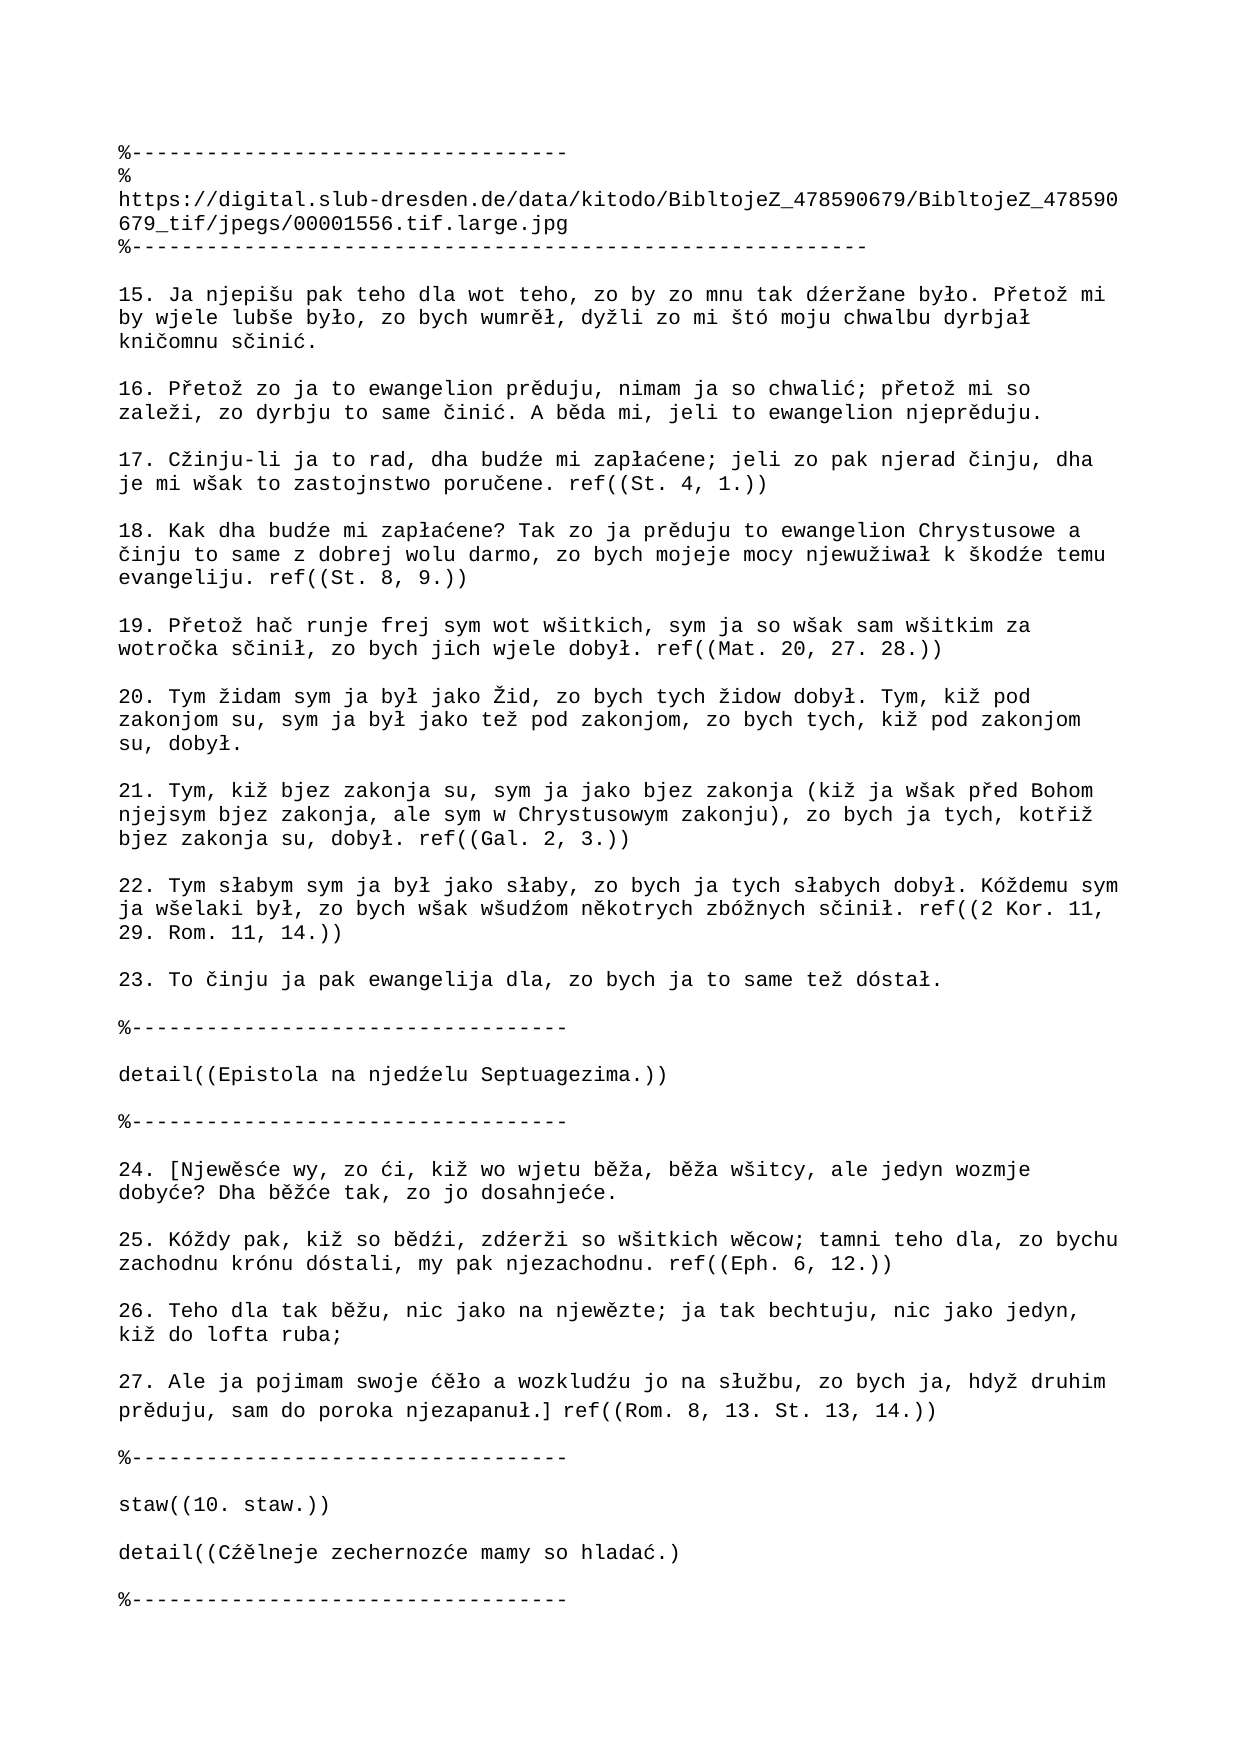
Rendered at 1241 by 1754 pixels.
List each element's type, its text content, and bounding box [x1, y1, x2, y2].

text %----------------------------------- [118, 1447, 1122, 1471]
text detail((Cźělneje zechernozće mamy so hladać.) [118, 1542, 1122, 1565]
text 17. Cžinju-li ja to rad, dha budźe mi zapłaćene; jeli zo pak njerad činju, dha je mi wšak to zastojnstwo poručene. ref((St. 4, 1.)) [118, 449, 1122, 496]
text 19. Přetož hač runje frej sym wot wšitkich, sym ja so wšak sam wšitkim za wotročka sčinił, zo bych jich wjele dobył. ref((Mat. 20, 27. 28.)) [118, 615, 1122, 662]
text 27. Ale ja pojimam swoje ćěło a wozkludźu jo na słužbu, zo bych ja, hdyž druhim prěduju, sam do poroka njezapanuł.] ref((Rom. 8, 13. St. 13, 14.)) [118, 1371, 1122, 1423]
text %----------------------------------- [118, 1017, 1122, 1040]
text 24. [Njewěsće wy, zo ći, kiž wo wjetu běža, běža wšitcy, ale jedyn wozmje dobyće? Dha běžće tak, zo jo dosahnjeće. [118, 1158, 1122, 1206]
text 23. To činju ja pak ewangelija dla, zo bych ja to same tež dóstał. [118, 969, 1122, 993]
text %----------------------------------- [118, 142, 1122, 165]
text %----------------------------------------------------------- [118, 236, 1122, 260]
text 22. Tym słabym sym ja był jako słaby, zo bych ja tych słabych dobył. Kóždemu sym ja wšelaki był, zo bych wšak wšudźom někotrych zbóžnych sčinił. ref((2 Kor. 11, 29. Rom. 11, 14.)) [118, 875, 1122, 946]
text 15. Ja njepišu pak teho dla wot teho, zo by zo mnu tak dźeržane było. Přetož mi by wjele lubše było, zo bych wumrěł, dyžli zo mi štó moju chwalbu dyrbjał kničomnu sčinić. [118, 284, 1122, 354]
text 18. Kak dha budźe mi zapłaćene? Tak zo ja prěduju to ewangelion Chrystusowe a činju to same z dobrej wolu darmo, zo bych mojeje mocy njewužiwał k škodźe temu evangeliju. ref((St. 8, 9.)) [118, 520, 1122, 591]
text staw((10. staw.)) [118, 1494, 1122, 1518]
text detail((Epistola na njedźelu Septuagezima.)) [118, 1064, 1122, 1088]
text % https://digital.slub-dresden.de/data/kitodo/BibltojeZ_478590679/BibltojeZ_478590679_tif/jpegs/00001556.tif.large.jpg [118, 165, 1122, 236]
text 25. Kóždy pak, kiž so bědźi, zdźerži so wšitkich wěcow; tamni teho dla, zo bychu zachodnu krónu dóstali, my pak njezachodnu. ref((Eph. 6, 12.)) [118, 1229, 1122, 1277]
text %----------------------------------- [118, 1589, 1122, 1613]
text 21. Tym, kiž bjez zakonja su, sym ja jako bjez zakonja (kiž ja wšak před Bohom njejsym bjez zakonja, ale sym w Chrystusowym zakonju), zo bych ja tych, kotřiž bjez zakonja su, dobył. ref((Gal. 2, 3.)) [118, 780, 1122, 851]
text %----------------------------------- [118, 1111, 1122, 1135]
text 20. Tym židam sym ja był jako Žid, zo bych tych židow dobył. Tym, kiž pod zakonjom su, sym ja był jako tež pod zakonjom, zo bych tych, kiž pod zakonjom su, dobył. [118, 686, 1122, 757]
text 16. Přetož zo ja to ewangelion prěduju, nimam ja so chwalić; přetož mi so zaleži, zo dyrbju to same činić. A běda mi, jeli to ewangelion njeprěduju. [118, 378, 1122, 426]
text 26. Teho dla tak běžu, nic jako na njewězte; ja tak bechtuju, nic jako jedyn, kiž do lofta ruba; [118, 1300, 1122, 1348]
